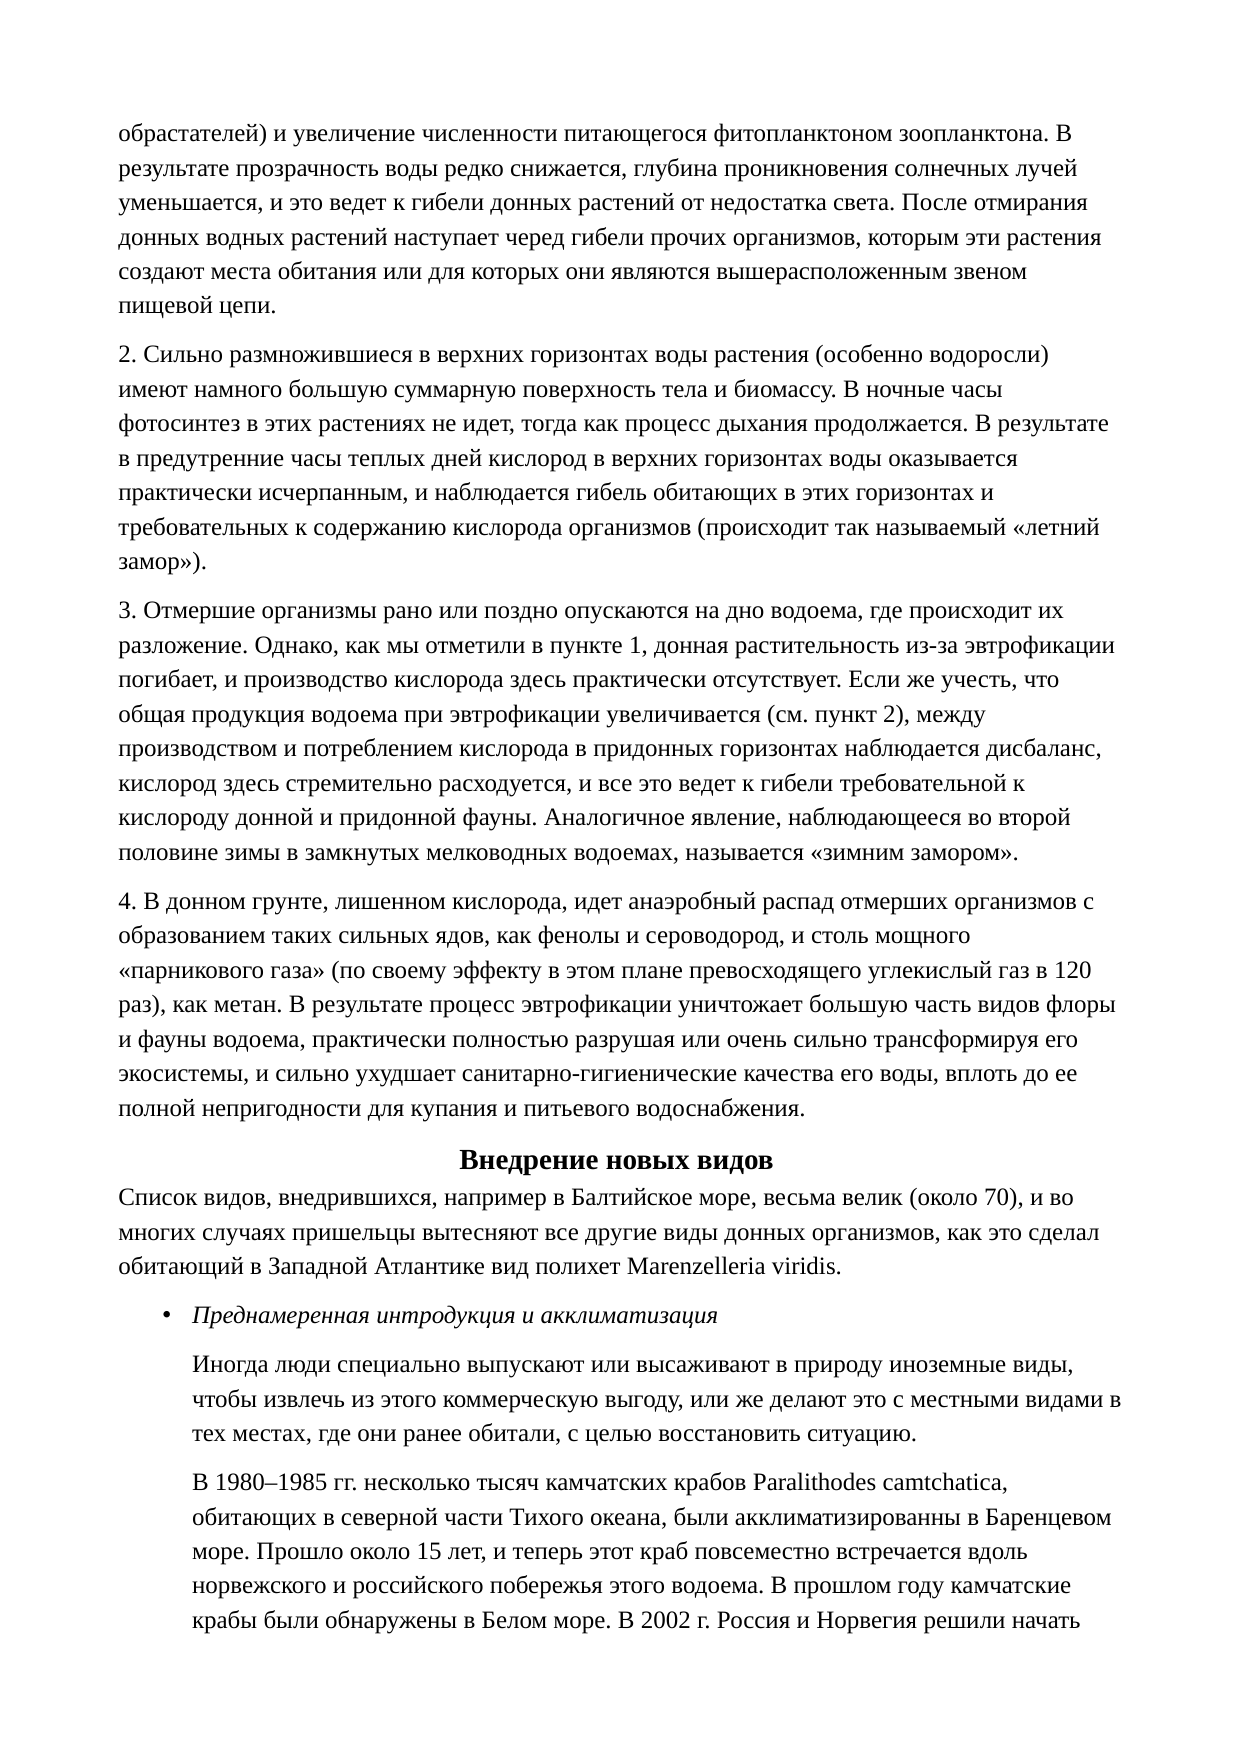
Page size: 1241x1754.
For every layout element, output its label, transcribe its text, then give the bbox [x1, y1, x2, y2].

text 2. Сильно размножившиеся в верхних горизонтах воды растения (особенно водоросли) имеют намного большую суммарную поверхность тела и биомассу. В ночные часы фотосинтез в этих растениях не идет, тогда как процесс дыхания продолжается. В результате в предутренние часы теплых дней кислород в верхних горизонтах воды оказывается практически исчерпанным, и наблюдается гибель обитающих в этих горизонтах и требовательных к содержанию кислорода организмов (происходит так называемый «летний замор»). [118, 339, 1122, 575]
text обрастателей) и увеличение численности питающегося фитопланктоном зоопланктона. В результате прозрачность воды редко снижается, глубина проникновения солнечных лучей уменьшается, и это ведет к гибели донных растений от недостатка света. После отмирания донных водных растений наступает черед гибели прочих организмов, которым эти растения создают места обитания или для которых они являются вышерасположенным звеном пищевой цепи. [118, 118, 1122, 319]
text Внедрение новых видов [118, 1142, 1122, 1175]
text 4. В донном грунте, лишенном кислорода, идет анаэробный распад отмерших организмов с образованием таких сильных ядов, как фенолы и сероводород, и столь мощного «парникового газа» (по своему эффекту в этом плане превосходящего углекислый газ в 120 раз), как метан. В результате процесс эвтрофикации уничтожает большую часть видов флоры и фауны водоема, практически полностью разрушая или очень сильно трансформируя его экосистемы, и сильно ухудшает санитарно-гигиенические качества его воды, вплоть до ее полной непригодности для купания и питьевого водоснабжения. [118, 886, 1122, 1122]
list В 1980–1985 гг. несколько тысяч камчатских крабов Paralithodes camtchatica, обитающих в северной части Тихого океана, были акклиматизированны в Баренцевом море. Прошло около 15 лет, и теперь этот краб повсеместно встречается вдоль норвежского и российского побережья этого водоема. В прошлом году камчатские крабы были обнаружены в Белом море. В 2002 г. Россия и Норвегия решили начать [162, 1467, 1122, 1634]
list Иногда люди специально выпускают или высаживают в природу иноземные виды, чтобы извлечь из этого коммерческую выгоду, или же делают это с местными видами в тех местах, где они ранее обитали, с целью восстановить ситуацию. [162, 1349, 1122, 1447]
text Список видов, внедрившихся, например в Балтийское море, весьма велик (около 70), и во многих случаях пришельцы вытесняют все другие виды донных организмов, как это сделал обитающий в Западной Атлантике вид полихет Marenzelleria viridis. [118, 1182, 1122, 1280]
list Преднамеренная интродукция и акклиматизация [162, 1300, 1122, 1329]
text 3. Отмершие организмы рано или поздно опускаются на дно водоема, где происходит их разложение. Однако, как мы отметили в пункте 1, донная растительность из-за эвтрофикации погибает, и производство кислорода здесь практически отсутствует. Если же учесть, что общая продукция водоема при эвтрофикации увеличивается (см. пункт 2), между производством и потреблением кислорода в придонных горизонтах наблюдается дисбаланс, кислород здесь стремительно расходуется, и все это ведет к гибели требовательной к кислороду донной и придонной фауны. Аналогичное явление, наблюдающееся во второй половине зимы в замкнутых мелководных водоемах, называется «зимним замором». [118, 596, 1122, 866]
